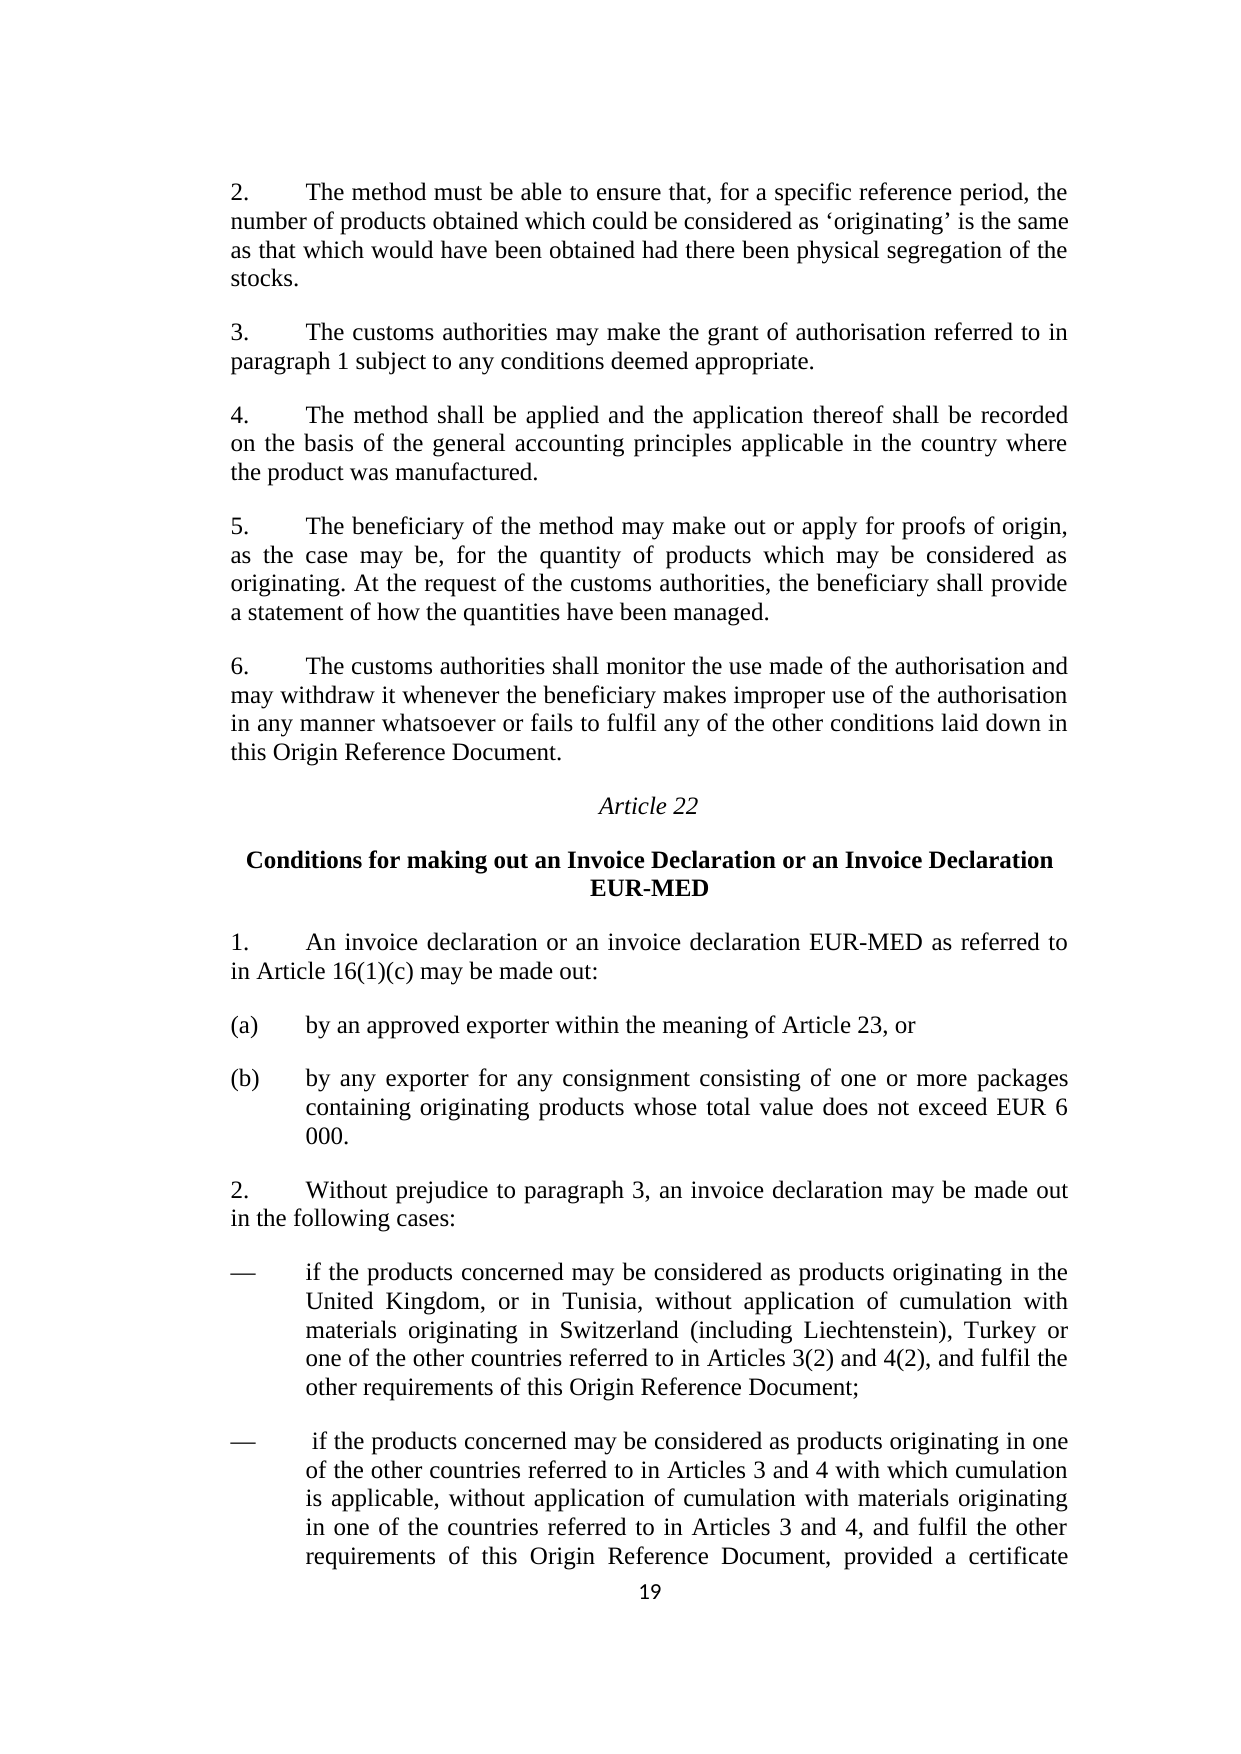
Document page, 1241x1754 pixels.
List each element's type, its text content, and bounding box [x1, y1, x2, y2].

text 4. The method shall be applied and the application thereof shall be recorded on the basis of the general accounting principles applicable in the country where the product was manufactured. [230, 400, 1069, 486]
text 5. The beneficiary of the method may make out or apply for proofs of origin, as the case may be, for the quantity of products which may be considered as originating. At the request of the customs authorities, the beneficiary shall provide a statement of how the quantities have been managed. [230, 511, 1069, 626]
text 6. The customs authorities shall monitor the use made of the authorisation and may withdraw it whenever the beneficiary makes improper use of the authorisation in any manner whatsoever or fails to fulfil any of the other conditions laid down in this Origin Reference Document. [230, 651, 1069, 766]
text Conditions for making out an Invoice Declaration or an Invoice Declaration EUR-MED [230, 845, 1069, 902]
text 1. An invoice declaration or an invoice declaration EUR-MED as referred to in Article 16(1)(c) may be made out: [230, 927, 1069, 985]
text — if the products concerned may be considered as products originating in one of the other countries referred to in Articles 3 and 4 with which cumulation is applicable, without application of cumulation with materials originating in one of the countries referred to in Articles 3 and 4, and fulfil the other requirements of this Origin Reference Document, provided a certificate [230, 1426, 1069, 1570]
text — if the products concerned may be considered as products originating in the United Kingdom, or in Tunisia, without application of cumulation with materials originating in Switzerland (including Liechtenstein), Turkey or one of the other countries referred to in Articles 3(2) and 4(2), and fulfil the other requirements of this Origin Reference Document; [230, 1257, 1069, 1401]
text 3. The customs authorities may make the grant of authorisation referred to in paragraph 1 subject to any conditions deemed appropriate. [230, 317, 1069, 375]
text Article 22 [230, 791, 1069, 820]
text (b) by any exporter for any consignment consisting of one or more packages containing originating products whose total value does not exceed EUR 6 000. [230, 1063, 1069, 1150]
text 2. Without prejudice to paragraph 3, an invoice declaration may be made out in the following cases: [230, 1175, 1069, 1232]
text (a) by an approved exporter within the meaning of Article 23, or [230, 1010, 1069, 1038]
text 2. The method must be able to ensure that, for a specific reference period, the number of products obtained which could be considered as ‘originating’ is the same as that which would have been obtained had there been physical segregation of the stocks. [230, 177, 1069, 292]
